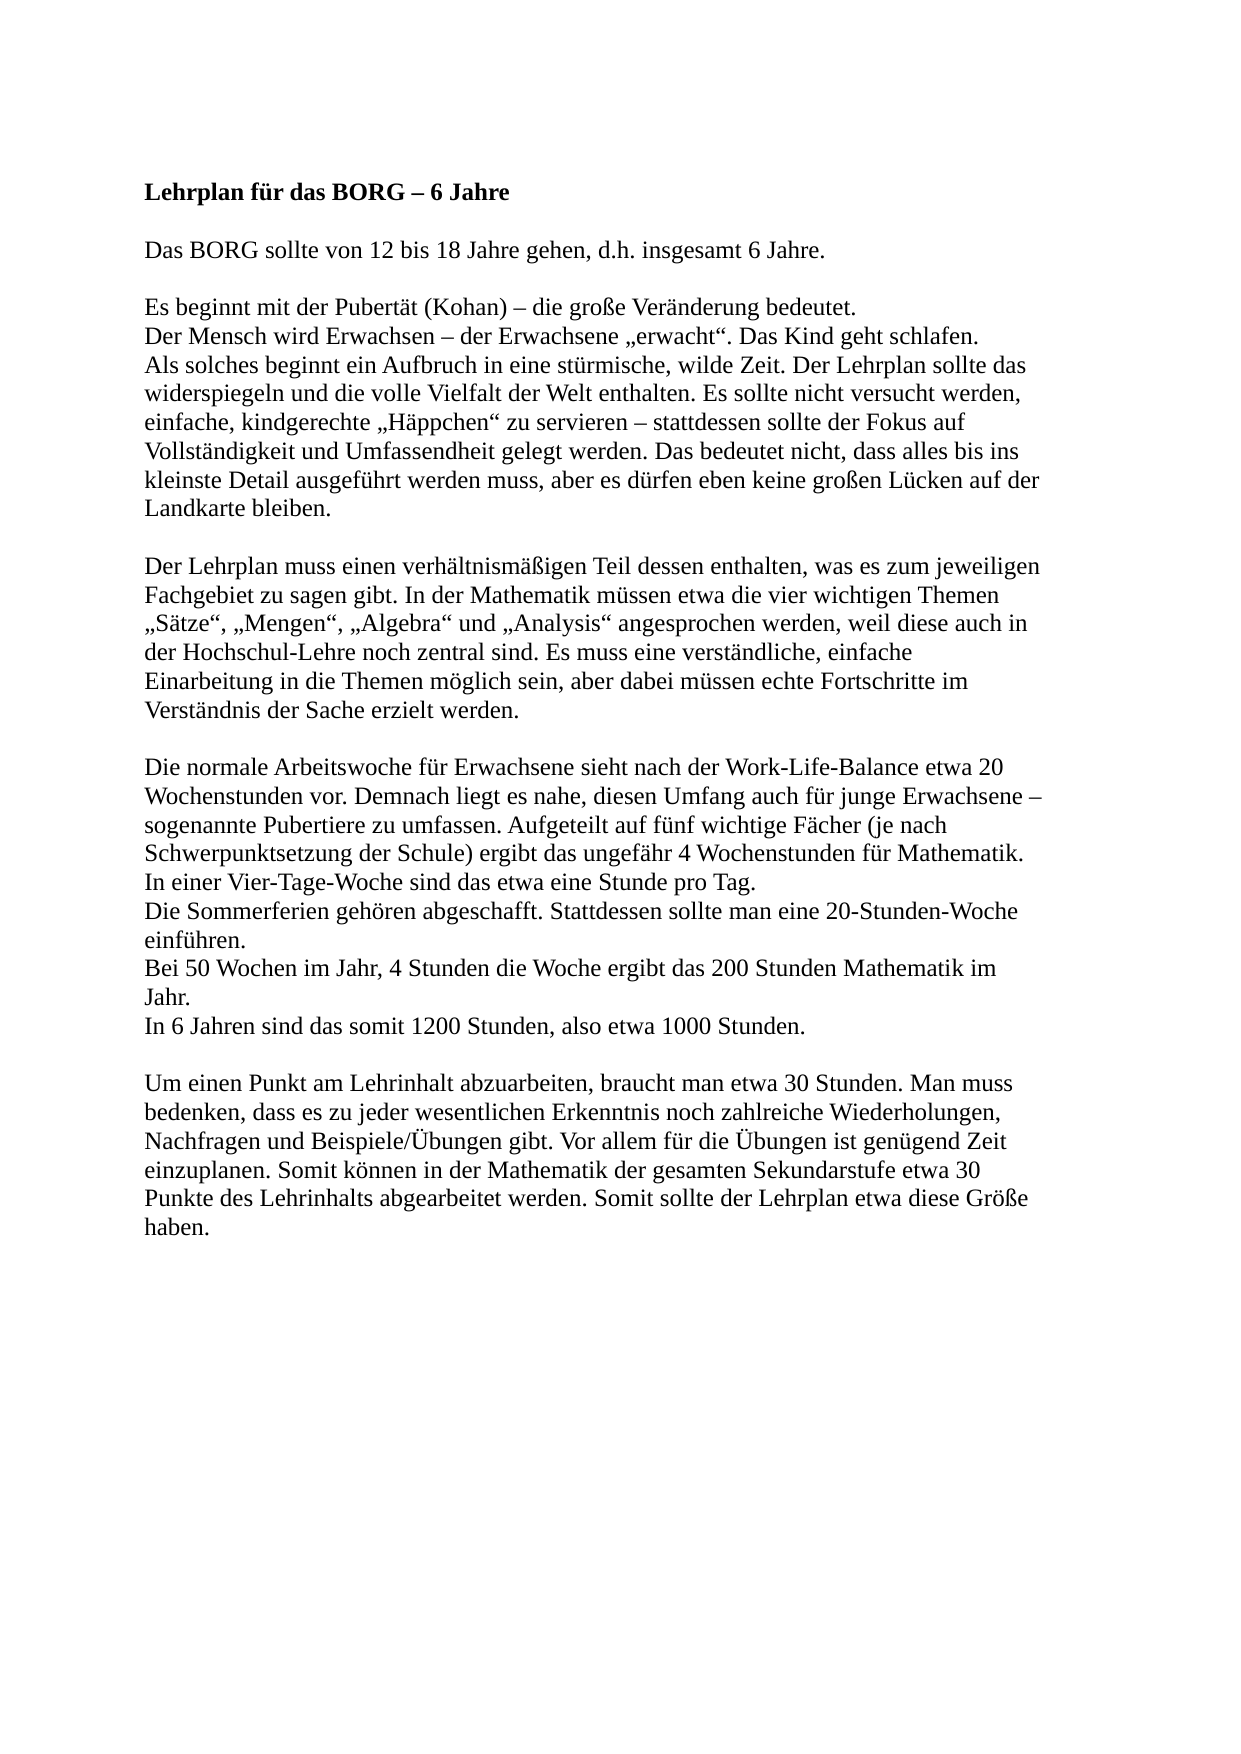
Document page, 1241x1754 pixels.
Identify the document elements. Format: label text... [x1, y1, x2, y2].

text Das BORG sollte von 12 bis 18 Jahre gehen, d.h. insgesamt 6 Jahre. [144, 235, 1044, 263]
text Die Sommerferien gehören abgeschafft. Stattdessen sollte man eine 20-Stunden-Woche einführen. [144, 896, 1044, 953]
text Lehrplan für das BORG – 6 Jahre [144, 177, 1044, 206]
text Der Mensch wird Erwachsen – der Erwachsene „erwacht“. Das Kind geht schlafen. [144, 321, 1044, 350]
text In einer Vier-Tage-Woche sind das etwa eine Stunde pro Tag. [144, 867, 1044, 896]
text Um einen Punkt am Lehrinhalt abzuarbeiten, braucht man etwa 30 Stunden. Man muss bedenken, dass es zu jeder wesentlichen Erkenntnis noch zahlreiche Wiederholungen, Nachfragen und Beispiele/Übungen gibt. Vor allem für die Übungen ist genügend Zeit einzuplanen. Somit können in der Mathematik der gesamten Sekundarstufe etwa 30 Punkte des Lehrinhalts abgearbeitet werden. Somit sollte der Lehrplan etwa diese Größe haben. [144, 1068, 1044, 1241]
text Der Lehrplan muss einen verhältnismäßigen Teil dessen enthalten, was es zum jeweiligen Fachgebiet zu sagen gibt. In der Mathematik müssen etwa die vier wichtigen Themen „Sätze“, „Mengen“, „Algebra“ und „Analysis“ angesprochen werden, weil diese auch in der Hochschul-Lehre noch zentral sind. Es muss eine verständliche, einfache Einarbeitung in die Themen möglich sein, aber dabei müssen echte Fortschritte im Verständnis der Sache erzielt werden. [144, 551, 1044, 723]
text Die normale Arbeitswoche für Erwachsene sieht nach der Work-Life-Balance etwa 20 Wochenstunden vor. Demnach liegt es nahe, diesen Umfang auch für junge Erwachsene – sogenannte Pubertiere zu umfassen. Aufgeteilt auf fünf wichtige Fächer (je nach Schwerpunktsetzung der Schule) ergibt das ungefähr 4 Wochenstunden für Mathematik. [144, 752, 1044, 867]
text In 6 Jahren sind das somit 1200 Stunden, also etwa 1000 Stunden. [144, 1011, 1044, 1040]
text Es beginnt mit der Pubertät (Kohan) – die große Veränderung bedeutet. [144, 292, 1044, 321]
text Bei 50 Wochen im Jahr, 4 Stunden die Woche ergibt das 200 Stunden Mathematik im Jahr. [144, 953, 1044, 1011]
text Als solches beginnt ein Aufbruch in eine stürmische, wilde Zeit. Der Lehrplan sollte das widerspiegeln und die volle Vielfalt der Welt enthalten. Es sollte nicht versucht werden, einfache, kindgerechte „Häppchen“ zu servieren – stattdessen sollte der Fokus auf Vollständigkeit und Umfassendheit gelegt werden. Das bedeutet nicht, dass alles bis ins kleinste Detail ausgeführt werden muss, aber es dürfen eben keine großen Lücken auf der Landkarte bleiben. [144, 350, 1044, 522]
